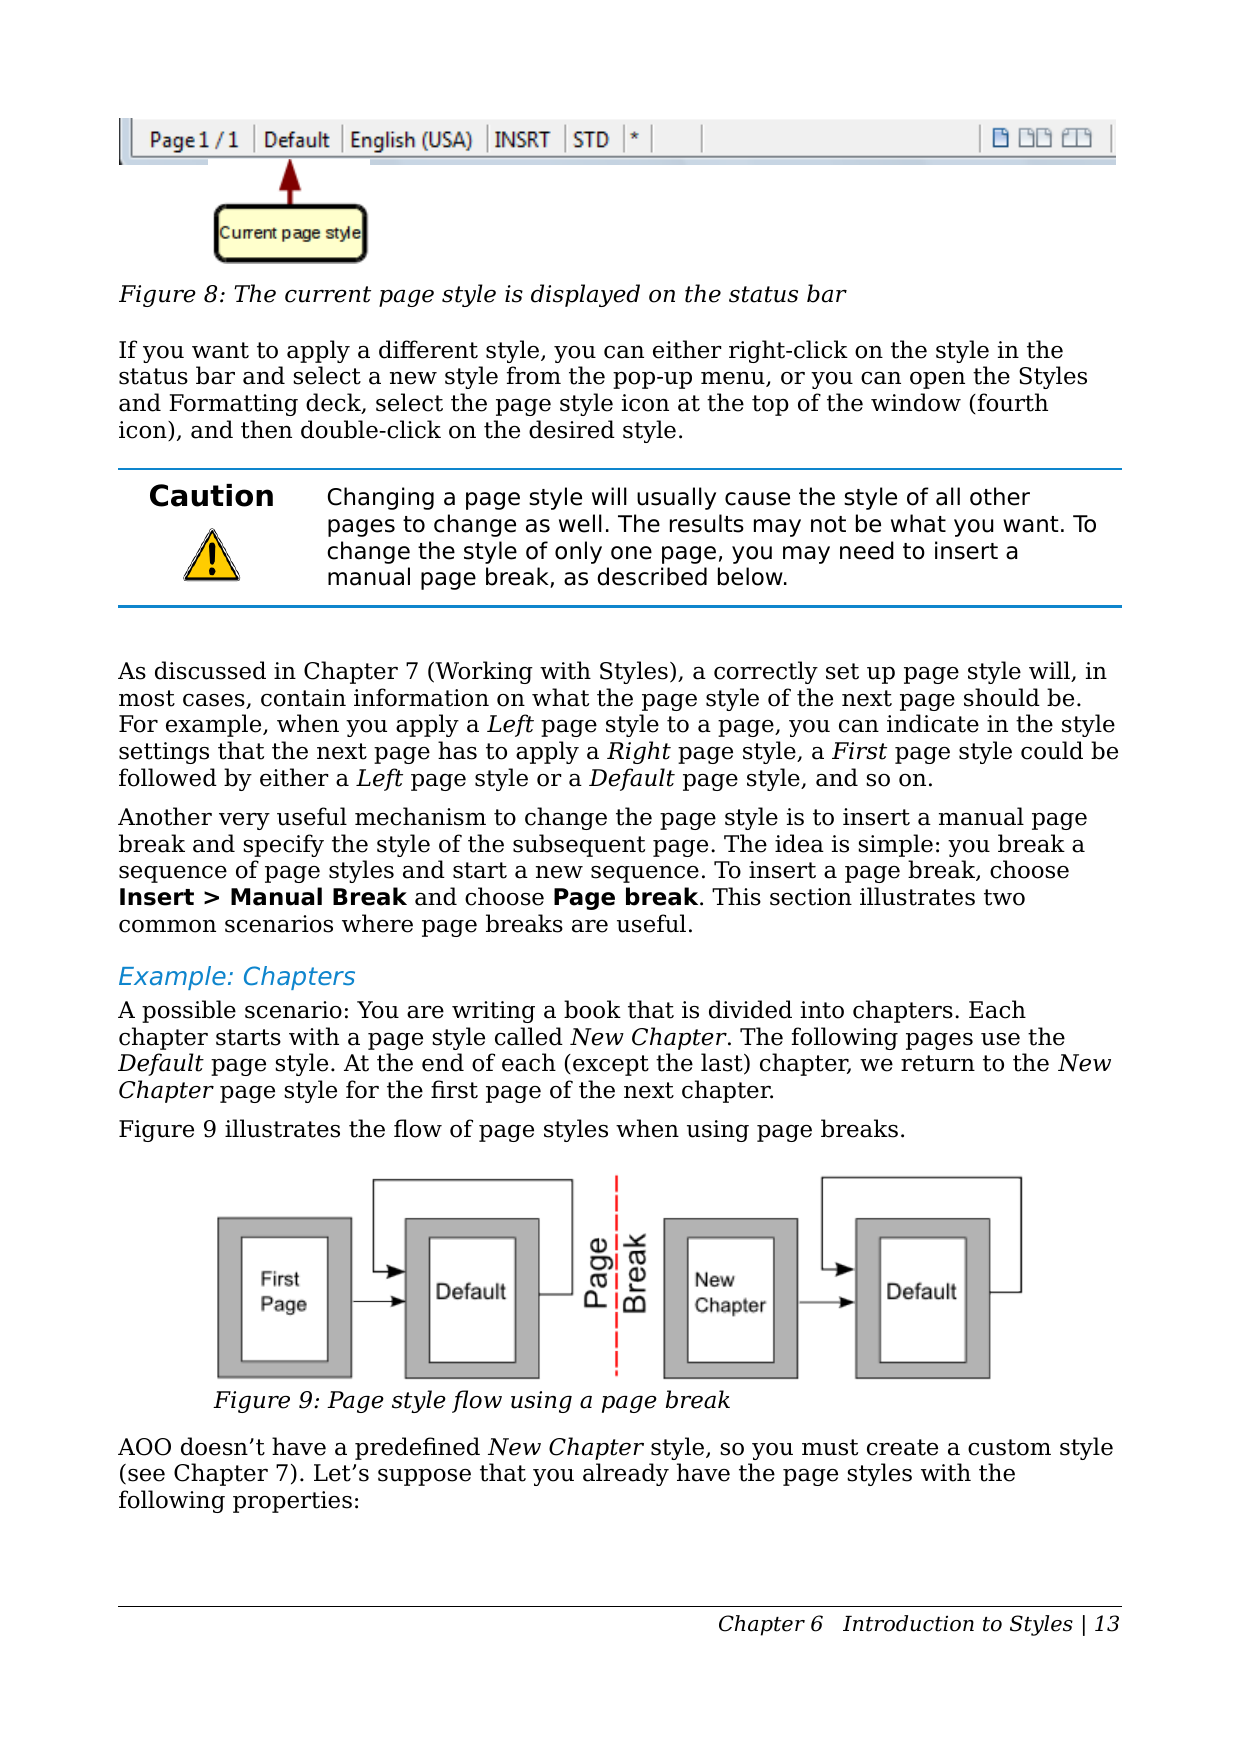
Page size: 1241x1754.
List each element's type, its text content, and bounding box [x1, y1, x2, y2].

text If you want to apply a different style, you can either right-click on the style in the status bar and select a new style from the pop-up menu, or you can open the Styles and Formatting deck, select the page style icon at the top of the window (fourth icon), and then double-click on the desired style. [118, 337, 1122, 443]
picture [213, 1168, 1027, 1387]
text Figure 9 illustrates the flow of page styles when using page breaks. [118, 1116, 1122, 1143]
table_header Caution [118, 470, 305, 605]
picture [119, 118, 1116, 264]
text Figure 9: Page style flow using a page break [214, 1387, 1026, 1413]
text A possible scenario: You are writing a book that is divided into chapters. Each chapter starts with a page style called New Chapter. The following pages use the Default page style. At the end of each (except the last) chapter, we return to the New Chapter page style for the first page of the next chapter. [118, 997, 1122, 1104]
picture [179, 525, 244, 585]
text AOO doesn’t have a predefined New Chapter style, so you must create a custom style (see Chapter 7). Let’s suppose that you already have the page styles with the following properties: [118, 1434, 1122, 1514]
table_header Changing a page style will usually cause the style of all other pages to change as well. The results may not be what you want. To change the style of only one page, you may need to insert a manual page break, as described below. [305, 470, 1122, 605]
text Another very useful mechanism to change the page style is to insert a manual page break and specify the style of the subsequent page. The idea is simple: you break a sequence of page styles and start a new sequence. To insert a page break, choose Insert > Manual Break and choose Page break. This section illustrates two common scenarios where page breaks are useful. [118, 804, 1122, 937]
subtitle Example: Chapters [118, 962, 1122, 991]
text Figure 8: The current page style is displayed on the status bar [119, 282, 1121, 308]
text As discussed in Chapter 7 (Working with Styles), a correctly set up page style will, in most cases, contain information on what the page style of the next page should be. For example, when you apply a Left page style to a page, you can indicate in the style settings that the next page has to apply a Right page style, a First page style could be followed by either a Left page style or a Default page style, and so on. [118, 658, 1122, 792]
